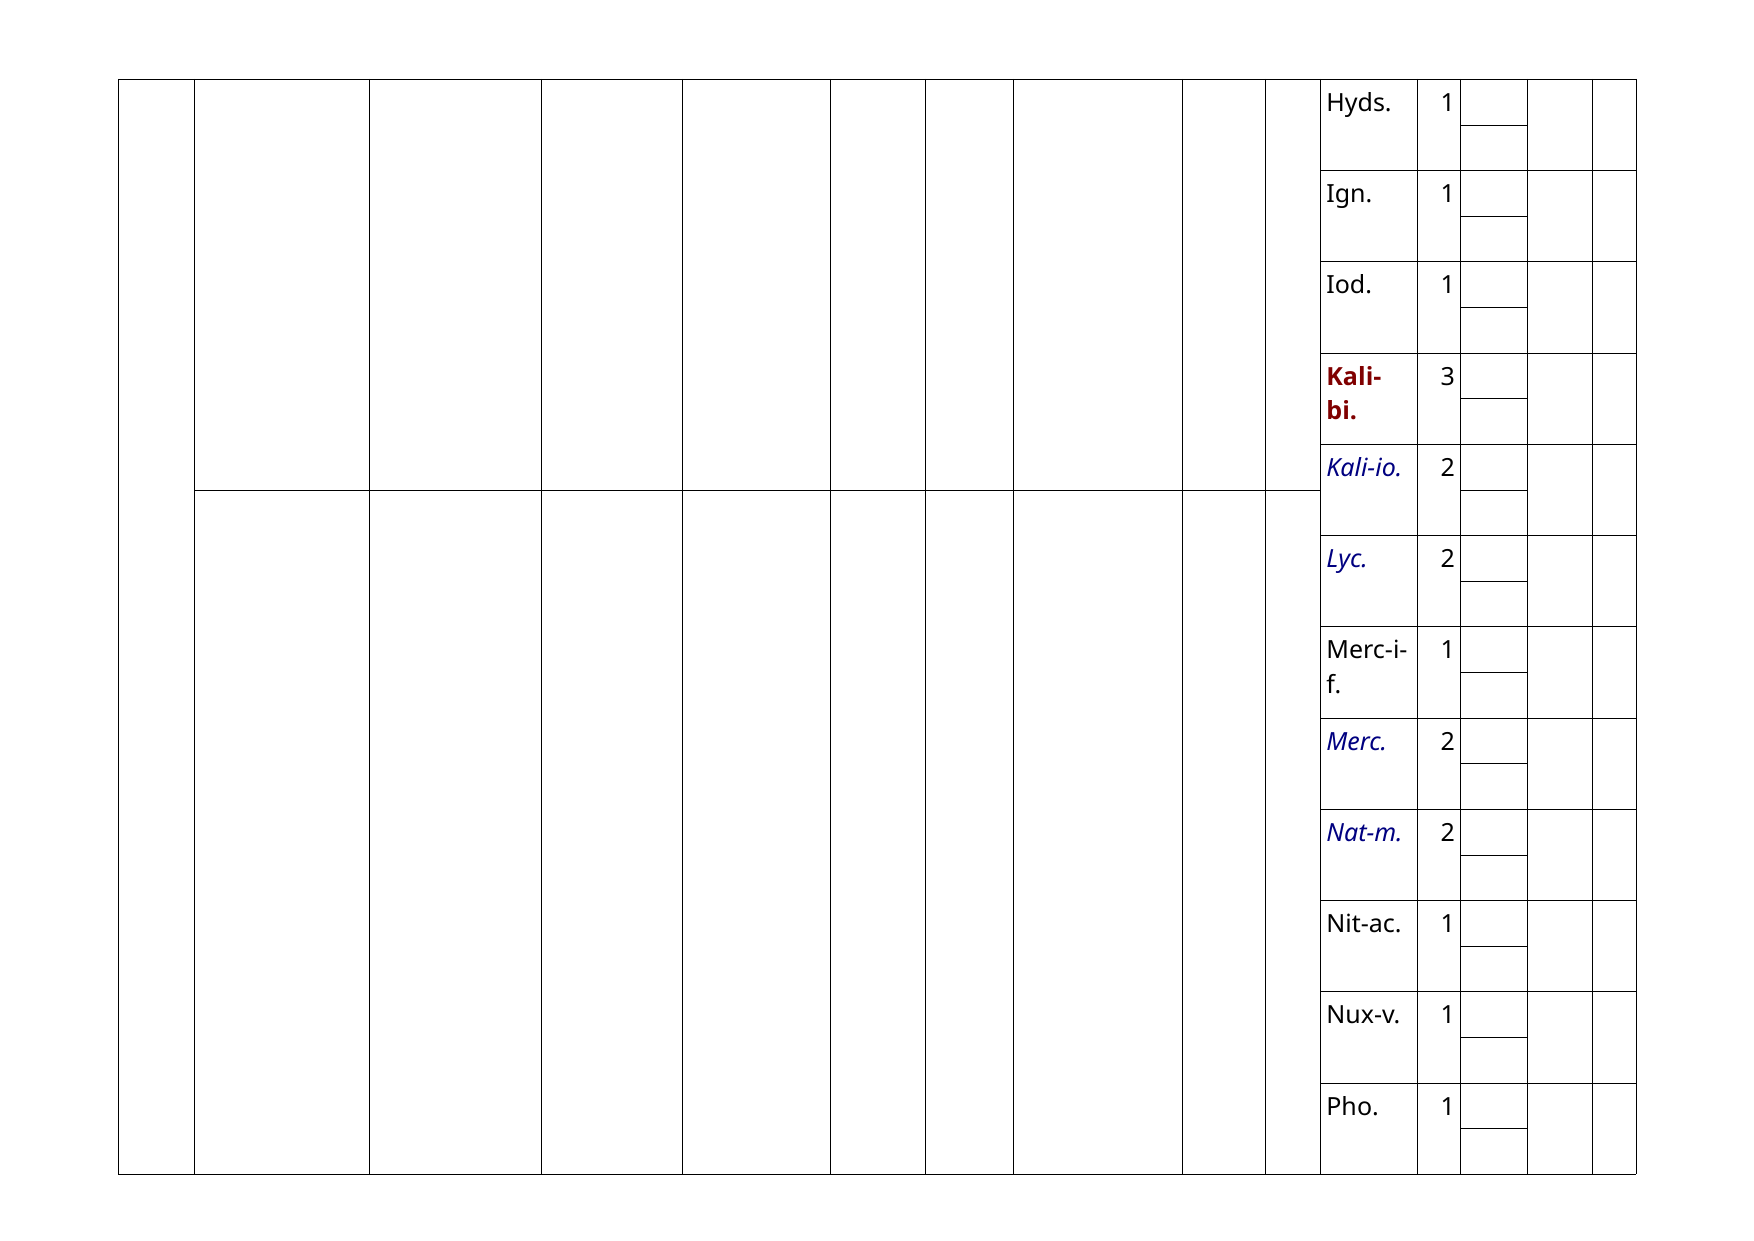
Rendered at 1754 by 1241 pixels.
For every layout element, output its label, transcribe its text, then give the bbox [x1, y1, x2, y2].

table_cell [1593, 719, 1636, 809]
table_cell [831, 491, 925, 1174]
table_cell [1528, 992, 1592, 1083]
table_cell [1461, 80, 1527, 124]
table_cell [1528, 719, 1592, 809]
table_cell [1461, 491, 1527, 535]
table_cell [1014, 491, 1182, 1174]
table_cell [542, 80, 682, 489]
table_cell [1528, 901, 1592, 991]
table_cell Ign. [1321, 171, 1417, 261]
table_cell [1461, 719, 1527, 763]
table_cell [683, 80, 830, 489]
table_cell [1593, 810, 1636, 900]
table_cell [1593, 354, 1636, 444]
table_cell [1593, 627, 1636, 718]
table_cell [1593, 262, 1636, 353]
table_cell [370, 80, 541, 489]
table_cell 1 [1418, 80, 1460, 170]
table_cell Merc-i-f. [1321, 627, 1417, 718]
table_cell 1 [1418, 901, 1460, 991]
table_cell Nat-m. [1321, 810, 1417, 900]
table_cell [1014, 80, 1182, 489]
table_cell [1461, 901, 1527, 946]
table_cell [1528, 627, 1592, 718]
table_cell [1461, 856, 1527, 900]
table_cell Merc. [1321, 719, 1417, 809]
table_cell [1461, 992, 1527, 1037]
table_cell [1461, 217, 1527, 261]
table_cell Iod. [1321, 262, 1417, 353]
table_cell [195, 80, 369, 489]
table_cell [1461, 582, 1527, 626]
table_cell [119, 80, 194, 1174]
table_cell [1528, 536, 1592, 626]
table_cell [1183, 80, 1265, 489]
table_cell [1461, 810, 1527, 854]
table_cell [1593, 992, 1636, 1083]
table_cell [1461, 1038, 1527, 1083]
table_cell 1 [1418, 992, 1460, 1083]
table_cell [1528, 171, 1592, 261]
table_cell [1461, 947, 1527, 991]
table_cell [1461, 126, 1527, 170]
table_cell 2 [1418, 810, 1460, 900]
table_cell [926, 80, 1013, 489]
table_cell [542, 491, 682, 1174]
table_cell 1 [1418, 627, 1460, 718]
table_cell [683, 491, 830, 1174]
table_cell [1528, 80, 1592, 170]
table_cell [1461, 399, 1527, 444]
table_cell [1593, 901, 1636, 991]
table_cell 1 [1418, 171, 1460, 261]
table_cell [1461, 308, 1527, 353]
table_cell Pho. [1321, 1084, 1417, 1174]
table_cell [1528, 262, 1592, 353]
table_cell [1461, 764, 1527, 809]
table_cell Kali-io. [1321, 445, 1417, 535]
table_cell 2 [1418, 445, 1460, 535]
table_cell [1461, 673, 1527, 718]
table_cell [1461, 627, 1527, 672]
table_cell [926, 491, 1013, 1174]
table_cell [370, 491, 541, 1174]
table_cell 2 [1418, 536, 1460, 626]
table_cell [831, 80, 925, 489]
table_cell Kali-bi. [1321, 354, 1417, 444]
table_cell [1461, 1129, 1527, 1174]
table_cell [1461, 536, 1527, 581]
table_cell [1593, 1084, 1636, 1174]
table_cell [1461, 1084, 1527, 1128]
table_cell [1461, 445, 1527, 489]
table_cell Nux-v. [1321, 992, 1417, 1083]
table_cell [1593, 80, 1636, 170]
table_cell [1183, 491, 1265, 1174]
table_cell [1461, 171, 1527, 216]
table_cell [195, 491, 369, 1174]
table_cell 3 [1418, 354, 1460, 444]
table_cell [1593, 536, 1636, 626]
table_cell 1 [1418, 262, 1460, 353]
table_cell [1528, 354, 1592, 444]
table_cell [1528, 445, 1592, 535]
table_cell Nit-ac. [1321, 901, 1417, 991]
table_cell Hyds. [1321, 80, 1417, 170]
table_cell 1 [1418, 1084, 1460, 1174]
table_cell [1593, 171, 1636, 261]
table_cell [1461, 262, 1527, 307]
table_cell [1593, 445, 1636, 535]
table_cell [1266, 80, 1320, 489]
table_cell [1528, 810, 1592, 900]
table_cell [1528, 1084, 1592, 1174]
table_cell [1461, 354, 1527, 398]
table_cell 2 [1418, 719, 1460, 809]
table_cell Lyc. [1321, 536, 1417, 626]
table_cell [1266, 491, 1320, 1174]
